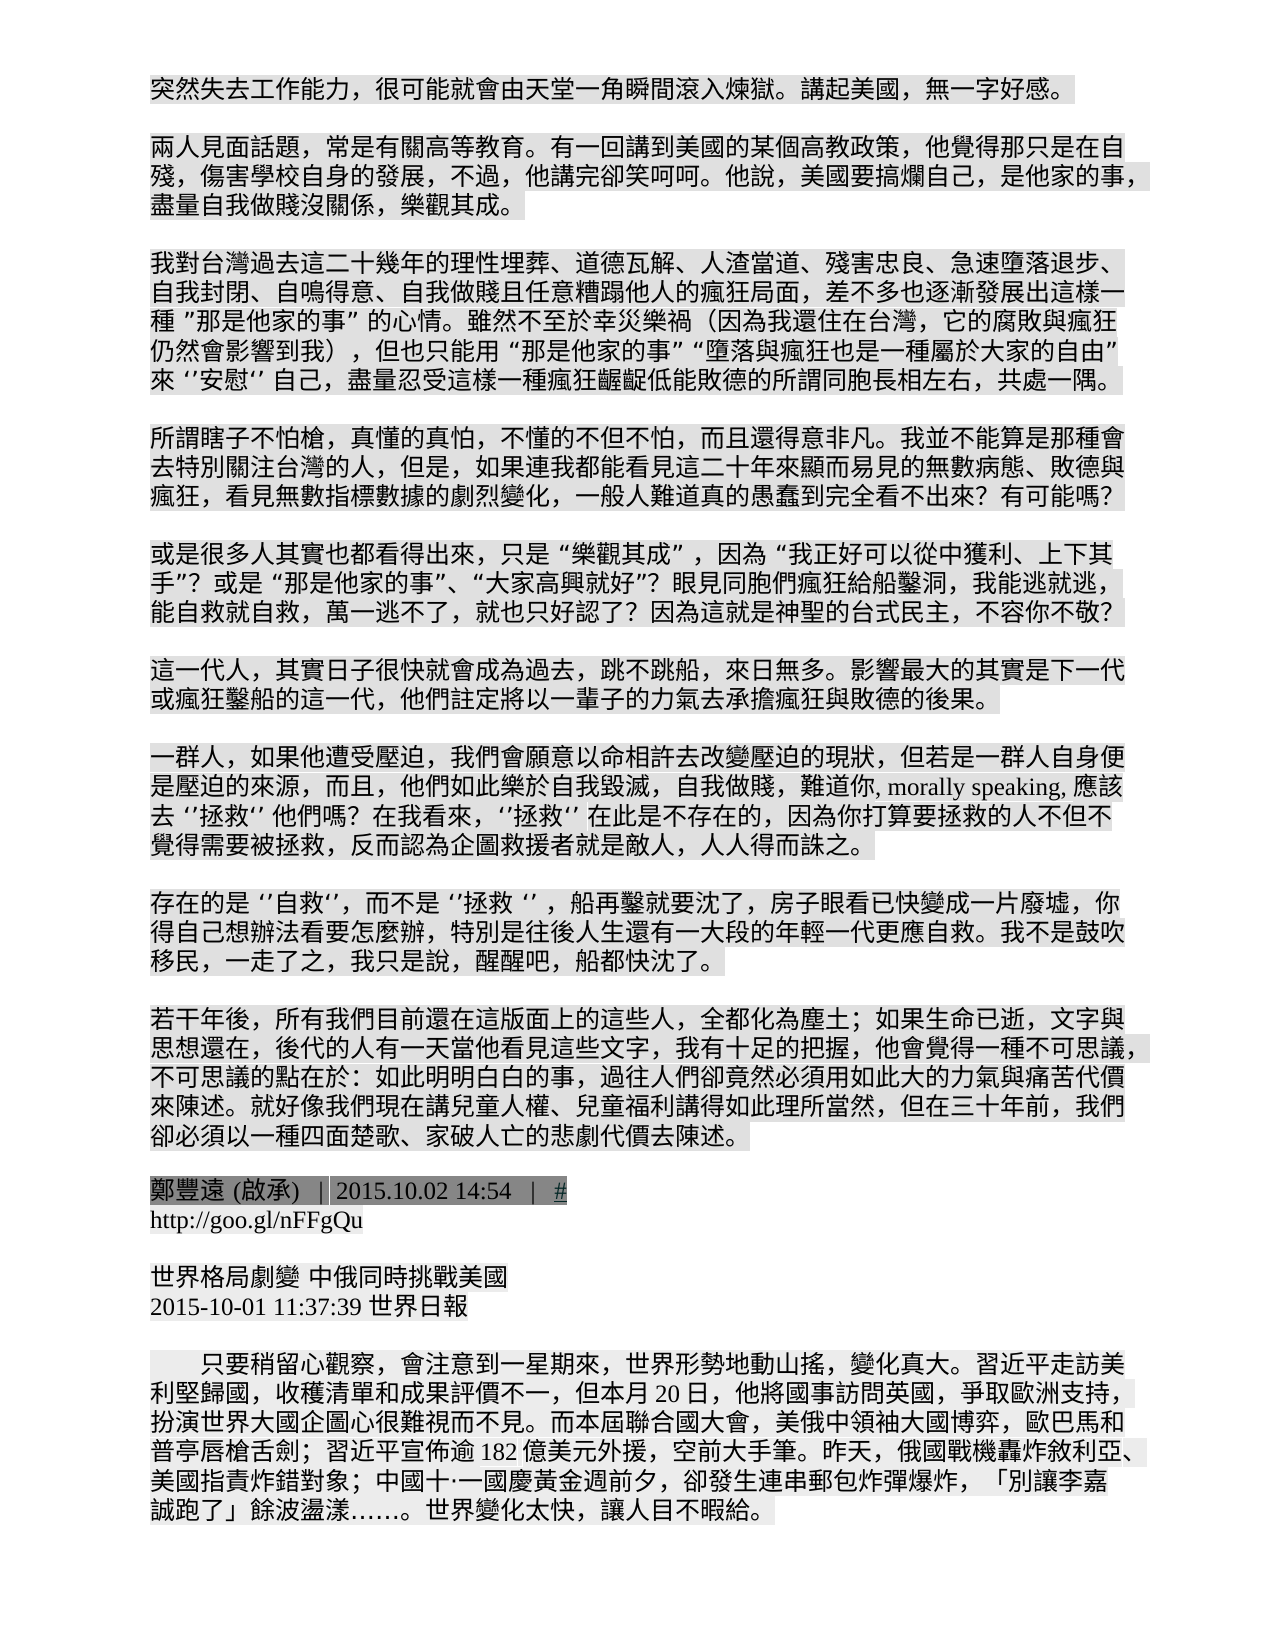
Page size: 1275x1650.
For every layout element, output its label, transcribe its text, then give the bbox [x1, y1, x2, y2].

text 鄭豐遠 (啟承) | 2015.10.02 14:54 | # [150, 1176, 1125, 1205]
text http://goo.gl/nFFgQu 世界格局劇變 中俄同時挑戰美國 2015-10-01 11:37:39 世界日報 只要稍留心觀察，會注意到一星期來，世界形勢地動山搖，變化真大。習近平走訪美利堅歸國，收穫清單和成果評價不一，但本月20日，他將國事訪問英國，爭取歐洲支持，扮演世界大國企圖心很難視而不見。而本屆聯合國大會，美俄中領袖大國博弈，歐巴馬和普亭唇槍舌劍；習近平宣佈逾182億美元外援，空前大手筆。昨天，俄國戰機轟炸敘利亞、美國指責炸錯對象；中國十‧一國慶黃金週前夕，卻發生連串郵包炸彈爆炸，「別讓李嘉誠跑了」餘波盪漾……。世界變化太快，讓人目不暇給。 習近平參加聯合國大會活動，被美聯社稱為「中國式支票簿外交」。這個「封稱」既帶羨慕嫉妒，也描繪出中國富了，外匯存底世界第一，底氣十足的現實。歐美正逢經濟低迷、財政緊絀，力有未逮，習近平宣佈中國將成立8000人常設維和部隊，成聯合國調派維和軍人最多國家。目前中國已有3100名維和部隊常駐非洲、中東，中國也扮「世界警察」角色加重；當然，管轄事務、軍力規模和干預實力都和美國天差地別，但加碼總是好的開端。 除了維和，習近平宣佈連串捐款、免除低開發國家債務。香港媒體統計，四天內他不包括免債金額，最少開出182.1億美元支票：15年內對最貧窮國家提供120億美元援助、出資31億美元支援發展中國家對抗氣候變化、成立南南合作援助基金首期20億美元、設立中國與聯合國和平發展基金10億美元、向非結盟國家提供無償軍事援助1億美元，以及向聯合國婦女署捐款1000萬美元。 這樣豪爽大手筆，是中國空前創舉。然而國內引發爭議，不少網民嗆聲，中國還有2億貧困人口、4000萬赤貧人民、1000萬學費無著輟學生和1億生活低保民眾，應先把錢花到自己人民頭上。當局顯然意識到民眾顧慮反彈，「人民日報」發表「中國不是冤大頭、窮大方」文章，列舉五項事實，包括免債是大國常做的事、大國須承擔更多責任、國內扶貧並未耽擱等澄清。 習近平主政後力行「走出去」策略，鼓勵國企民企投資外國，外交出擊「支票轟炸」低發展國家元首新潮派夷平，日前聯合國排隊爭相與習總握手，反映國際現實面。其實美國二戰後「馬歇爾計畫」，也曾透過大量援助歐洲，換得今天美歐密切關係和美國受舉世尊崇的地位。北京「一帶一路」也被形容為「中國版馬歇爾計畫」，雖在輸出中國過剩產能和資金，維持國內經濟成長，但大規模撒錢援外，美蘇都有先例，中國要提振國際地位，履行大國責任，錢花多少、回收多少，時機已到，就看算盤怎麼打。 相對於中國大步跨向國際，普亭蓄意挑戰美國更明顯。他在聯合國大會和歐巴馬互相指摘，形同罵戰；提議打擊恐怖主義決議案，企圖搶奪美國反恐主導權。部署大量先進戰機坦克進敘利亞後，1日知會美軍後發動逾20次空襲，攻擊敘國叛軍。 普亭藉打擊伊斯蘭國（IS）鞏固敘利亞地盤，看準美國領導的聯軍反IS師老無功，3萬多聯軍空襲IS早逾5000次，但伊斯蘭國攻城掠地，地面戰節節勝利，授普亭介入口實。美俄對敘利亞態度南轅北轍，華府以推翻阿塞德政權為目標，或導致未盡全力攻打反阿塞德的IS；普亭則全力扶持阿塞德，藉口攻擊IS打擊美國扶持的叛軍。敘利亞已淪為另一個烏克蘭，成強權角力場。 歐巴馬中東政策遇挫連連，阿富汗大城昆都茲28日陷入神學士之手，需美軍支援反攻。美國綏靖軟弱的中東和對外政策，中俄都趁機部署新行動，構成歐巴馬跛鴨任期的艱鉅挑戰，國際勢力版圖可能開始新一輪洗牌。 反觀中國，倒也不那麼一派樂觀和一帆風順。國際外交花錢如流水，經濟維持中高速成長成敗未卜，這是已開啟的國際軍備競賽的最大籌碼。而中國內政挑戰尤其多，十‧一前夕廣西連環爆炸或屬個案，不致動搖根本，但官方立即定調屬刑事案而非恐襲，遭外界質疑定論太快。敏感時刻，中宣部立即下令各網站撤下頭條新聞，嚴禁炒作，反而令外界感到蹊蹺。 對照華人首富李嘉誠回應「別讓李嘉誠跑了」文章，再引官媒駁斥，顯示中國對港台資金和外國企業開放門戶的偏好，或進入轉變的新關口。「李超人」形容「文革式思維復甦」，令人「不寒而慄」，他的敏銳理解和切身感受，可能比我們看到的表象更洶湧駭人。這些是正能量或負能量？我們正目擊世局和中國內外的巨變一步步到來。 [150, 1205, 1125, 1554]
text 有個好朋友長年移民美國，在醫院裡做研究工作。雖然夫妻兩人年薪總和上千萬，但他覺得住在美國很沒有安全感，出出入入方方面面樣樣都要大筆錢，難以有效儲蓄，很怕哪天突然失去工作能力，很可能就會由天堂一角瞬間滾入煉獄。講起美國，無一字好感。 兩人見面話題，常是有關高等教育。有一回講到美國的某個高教政策，他覺得那只是在自殘，傷害學校自身的發展，不過，他講完卻笑呵呵。他說，美國要搞爛自己，是他家的事，盡量自我做賤沒關係，樂觀其成。 我對台灣過去這二十幾年的理性埋葬、道德瓦解、人渣當道、殘害忠良、急速墮落退步、自我封閉、自鳴得意、自我做賤且任意糟蹋他人的瘋狂局面，差不多也逐漸發展出這樣一種 ”那是他家的事” 的心情。雖然不至於幸災樂禍（因為我還住在台灣，它的腐敗與瘋狂仍然會影響到我），但也只能用 “那是他家的事” “墮落與瘋狂也是一種屬於大家的自由” 來 ‘’安慰‘’ 自己，盡量忍受這樣一種瘋狂齷齪低能敗德的所謂同胞長相左右，共處一隅。 所謂瞎子不怕槍，真懂的真怕，不懂的不但不怕，而且還得意非凡。我並不能算是那種會去特別關注台灣的人，但是，如果連我都能看見這二十年來顯而易見的無數病態、敗德與瘋狂，看見無數指標數據的劇烈變化，一般人難道真的愚蠢到完全看不出來？有可能嗎？ 或是很多人其實也都看得出來，只是 “樂觀其成” ，因為 “我正好可以從中獲利、上下其手”？或是 “那是他家的事”、“大家高興就好”？眼見同胞們瘋狂給船鑿洞，我能逃就逃，能自救就自救，萬一逃不了，就也只好認了？因為這就是神聖的台式民主，不容你不敬？ 這一代人，其實日子很快就會成為過去，跳不跳船，來日無多。影響最大的其實是下一代或瘋狂鑿船的這一代，他們註定將以一輩子的力氣去承擔瘋狂與敗德的後果。 一群人，如果他遭受壓迫，我們會願意以命相許去改變壓迫的現狀，但若是一群人自身便是壓迫的來源，而且，他們如此樂於自我毀滅，自我做賤，難道你, morally speaking, 應該去 ‘’拯救‘’ 他們嗎？在我看來，‘’拯救‘’ 在此是不存在的，因為你打算要拯救的人不但不覺得需要被拯救，反而認為企圖救援者就是敵人，人人得而誅之。 存在的是 ‘’自救‘’，而不是 ‘’拯救 ‘’ ，船再鑿就要沈了，房子眼看已快變成一片廢墟，你得自己想辦法看要怎麼辦，特別是往後人生還有一大段的年輕一代更應自救。我不是鼓吹移民，一走了之，我只是說，醒醒吧，船都快沈了。 若干年後，所有我們目前還在這版面上的這些人，全都化為塵土；如果生命已逝，文字與思想還在，後代的人有一天當他看見這些文字，我有十足的把握，他會覺得一種不可思議，不可思議的點在於：如此明明白白的事，過往人們卻竟然必須用如此大的力氣與痛苦代價來陳述。就好像我們現在講兒童人權、兒童福利講得如此理所當然，但在三十年前，我們卻必須以一種四面楚歌、家破人亡的悲劇代價去陳述。 [150, 75, 1125, 1151]
